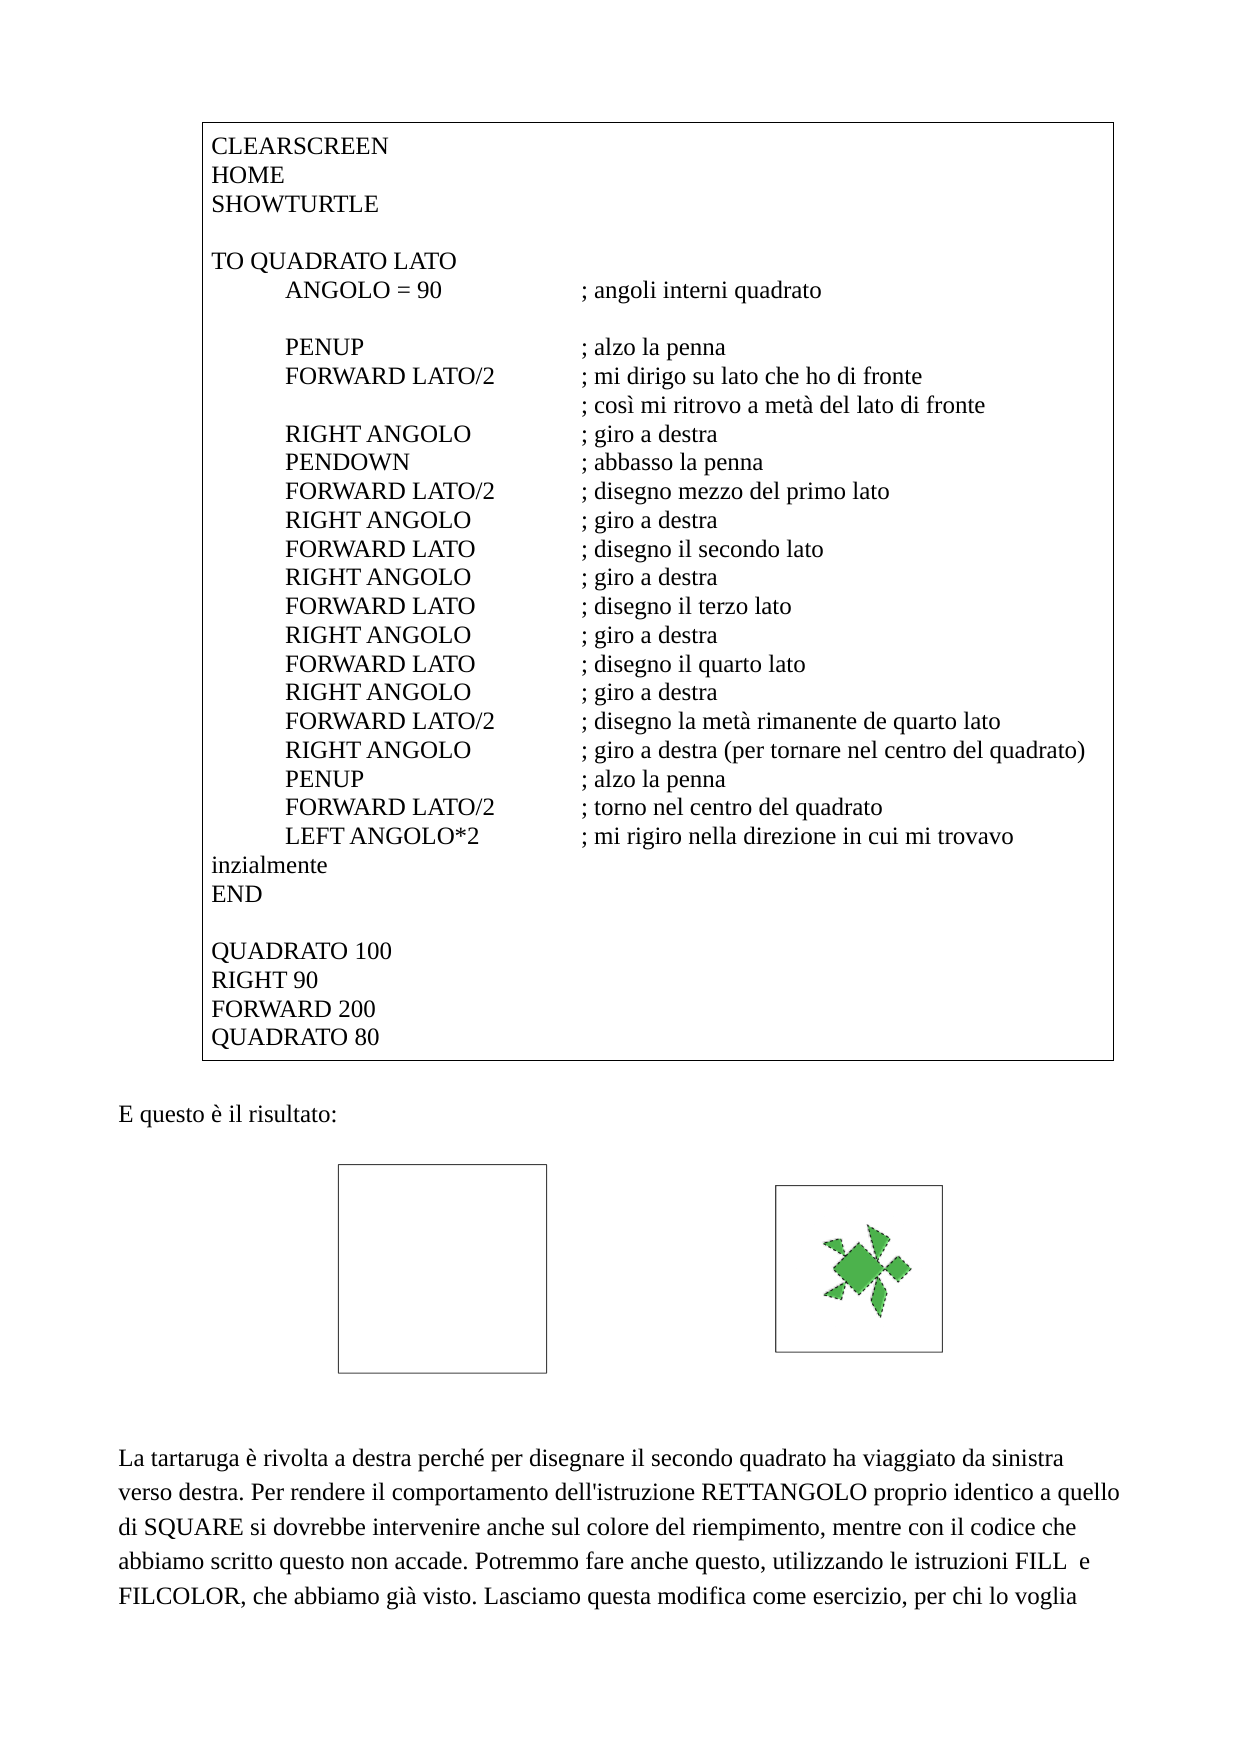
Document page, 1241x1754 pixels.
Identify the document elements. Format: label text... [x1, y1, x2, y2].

text FORWARD LATO/2 ; mi dirigo su lato che ho di fronte [211, 361, 1104, 390]
text FORWARD LATO ; disegno il secondo lato [211, 534, 1104, 562]
text FORWARD 200 [211, 994, 1104, 1022]
text RIGHT ANGOLO ; giro a destra [211, 505, 1104, 534]
text FORWARD LATO/2 ; disegno la metà rimanente de quarto lato [211, 706, 1104, 735]
text SHOWTURTLE [211, 189, 1104, 217]
text PENDOWN ; abbasso la penna [211, 447, 1104, 476]
text END [211, 879, 1104, 907]
text ; così mi ritrovo a metà del lato di fronte [211, 390, 1104, 419]
text CLEARSCREEN [211, 131, 1104, 160]
text FORWARD LATO ; disegno il terzo lato [211, 591, 1104, 620]
text ANGOLO = 90 ; angoli interni quadrato [211, 275, 1104, 304]
text FORWARD LATO/2 ; disegno mezzo del primo lato [211, 476, 1104, 505]
text FORWARD LATO ; disegno il quarto lato [211, 649, 1104, 677]
text QUADRATO 100 [211, 936, 1104, 965]
text QUADRATO 80 [211, 1022, 1104, 1051]
text TO QUADRATO LATO [211, 246, 1104, 275]
text E questo è il risultato: [118, 1099, 1122, 1128]
text RIGHT ANGOLO ; giro a destra [211, 562, 1104, 591]
text RIGHT ANGOLO ; giro a destra [211, 677, 1104, 706]
text RIGHT 90 [211, 965, 1104, 994]
text PENUP ; alzo la penna [211, 332, 1104, 361]
text FORWARD LATO/2 ; torno nel centro del quadrato [211, 792, 1104, 821]
text RIGHT ANGOLO ; giro a destra (per tornare nel centro del quadrato) [211, 735, 1104, 764]
text RIGHT ANGOLO ; giro a destra [211, 620, 1104, 649]
text HOME [211, 160, 1104, 189]
text PENUP ; alzo la penna [211, 764, 1104, 792]
text La tartaruga è rivolta a destra perché per disegnare il secondo quadrato ha viaggiato da sinistra verso destra. Per rendere il comportamento dell'istruzione RETTANGOLO proprio identico a quello di SQUARE si dovrebbe intervenire anche sul colore del riempimento, mentre con il codice che abbiamo scritto questo non accade. Potremmo fare anche questo, utilizzando le istruzioni FILL e FILCOLOR, che abbiamo già visto. Lasciamo questa modifica come esercizio, per chi lo voglia [118, 1443, 1122, 1609]
text LEFT ANGOLO*2 ; mi rigiro nella direzione in cui mi trovavo inzialmente [211, 821, 1104, 879]
text RIGHT ANGOLO ; giro a destra [211, 419, 1104, 447]
